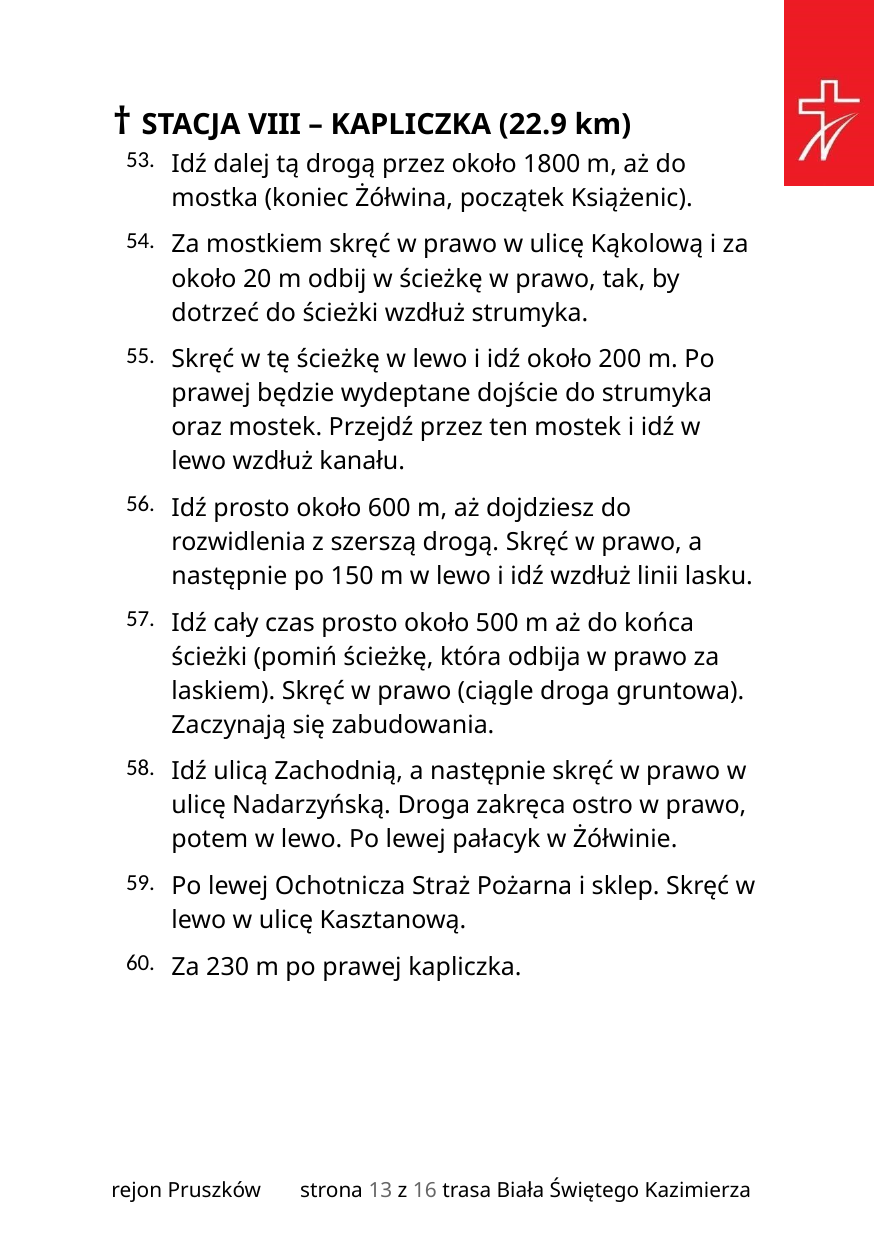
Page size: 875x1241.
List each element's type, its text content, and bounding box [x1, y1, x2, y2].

subtitle † STACJA VIII – KAPLICZKA (22.9 km) [112, 94, 762, 146]
list Za 230 m po prawej kapliczka. [126, 948, 762, 982]
list Idź cały czas prosto około 500 m aż do końca ścieżki (pomiń ścieżkę, która odbija w prawo za laskiem). Skręć w prawo (ciągle droga gruntowa). Zaczynają się zabudowania. [126, 604, 762, 741]
list Po lewej Ochotnicza Straż Pożarna i sklep. Skręć w lewo w ulicę Kasztanową. [126, 868, 762, 936]
list Idź ulicą Zachodnią, a następnie skręć w prawo w ulicę Nadarzyńską. Droga zakręca ostro w prawo, potem w lewo. Po lewej pałacyk w Żółwinie. [126, 753, 762, 855]
picture [784, 0, 874, 186]
list Idź dalej tą drogą przez około 1800 m, aż do mostka (koniec Żółwina, początek Książenic). [126, 146, 762, 214]
list Skręć w tę ścieżkę w lewo i idź około 200 m. Po prawej będzie wydeptane dojście do strumyka oraz mostek. Przejdź przez ten mostek i idź w lewo wzdłuż kanału. [126, 341, 762, 477]
list Idź prosto około 600 m, aż dojdziesz do rozwidlenia z szerszą drogą. Skręć w prawo, a następnie po 150 m w lewo i idź wzdłuż linii lasku. [126, 489, 762, 592]
list Za mostkiem skręć w prawo w ulicę Kąkolową i za około 20 m odbij w ścieżkę w prawo, tak, by dotrzeć do ścieżki wzdłuż strumyka. [126, 226, 762, 328]
